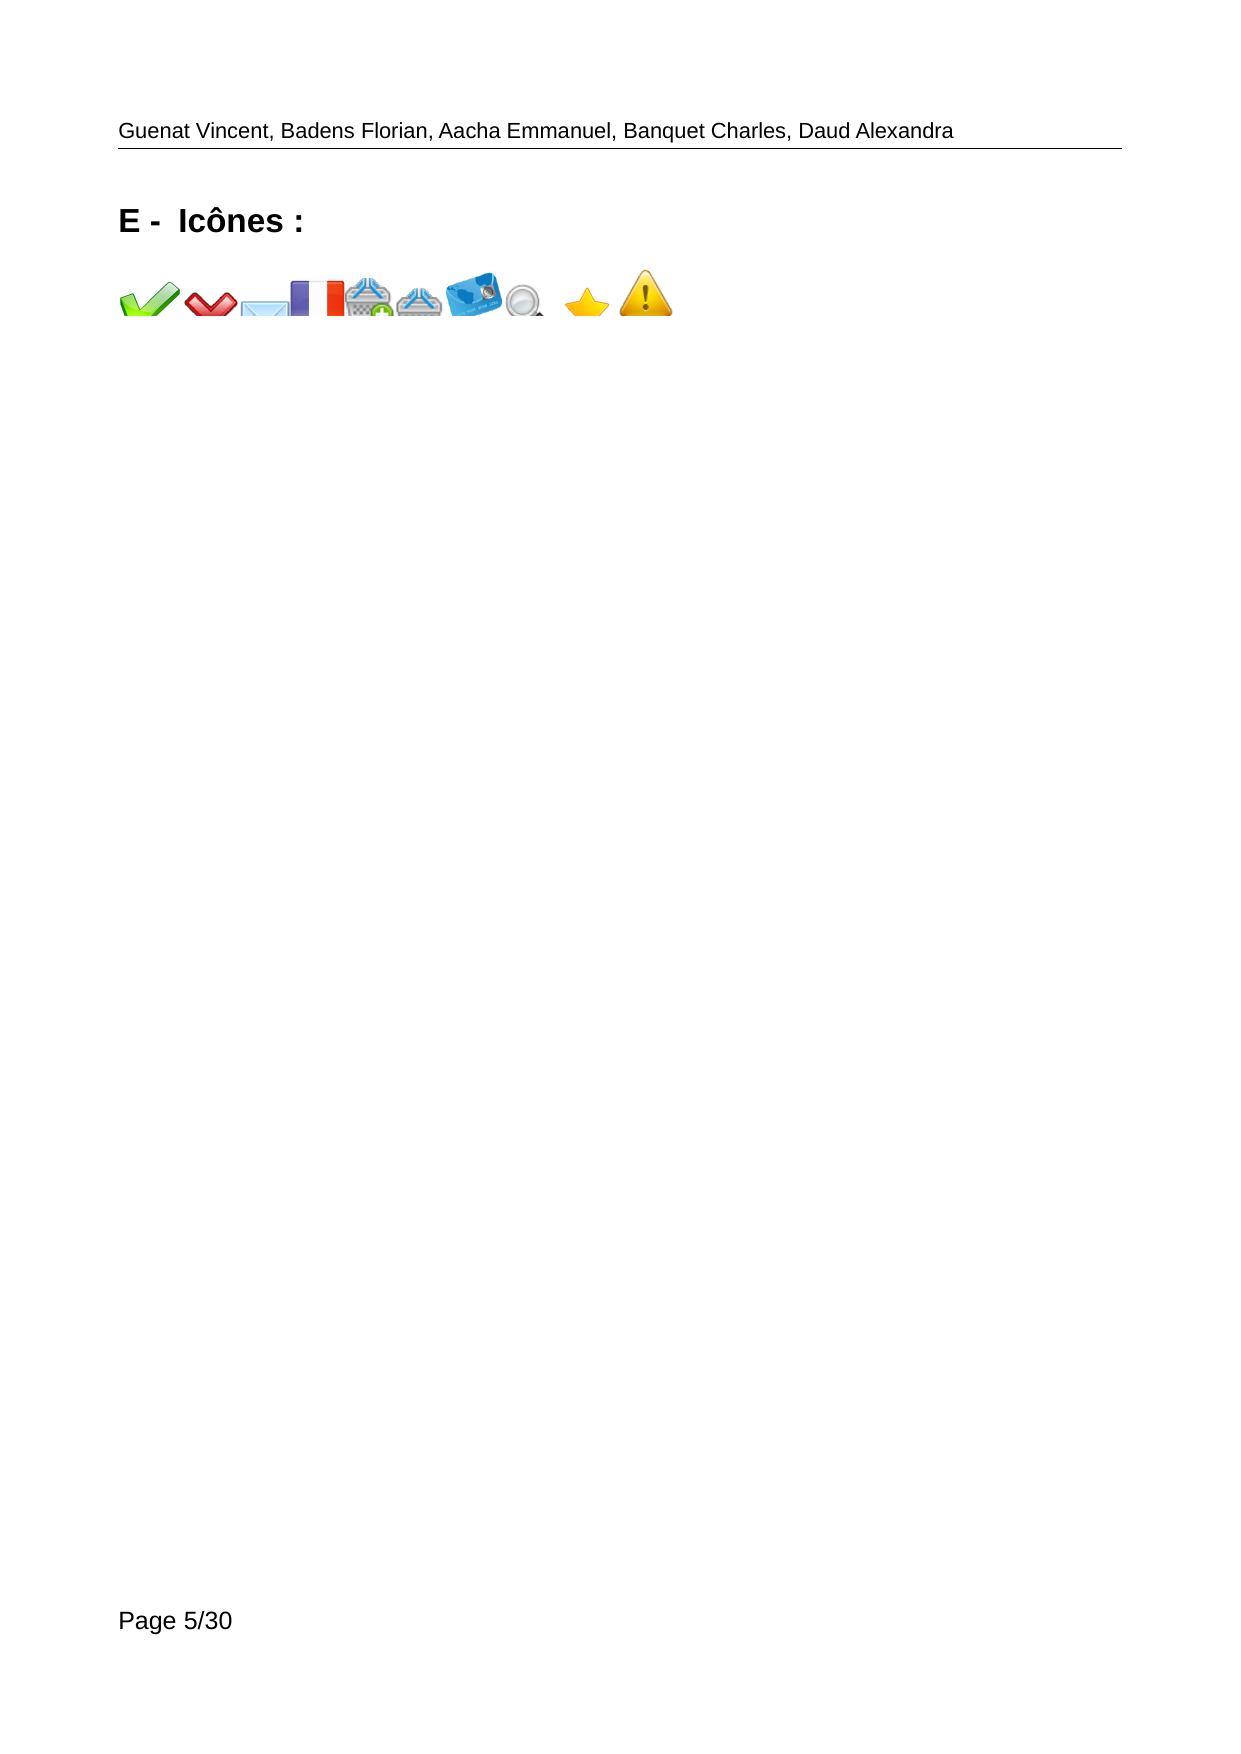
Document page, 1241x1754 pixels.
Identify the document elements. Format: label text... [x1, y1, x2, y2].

subtitle Icônes : [118, 201, 1122, 239]
picture [118, 265, 675, 316]
